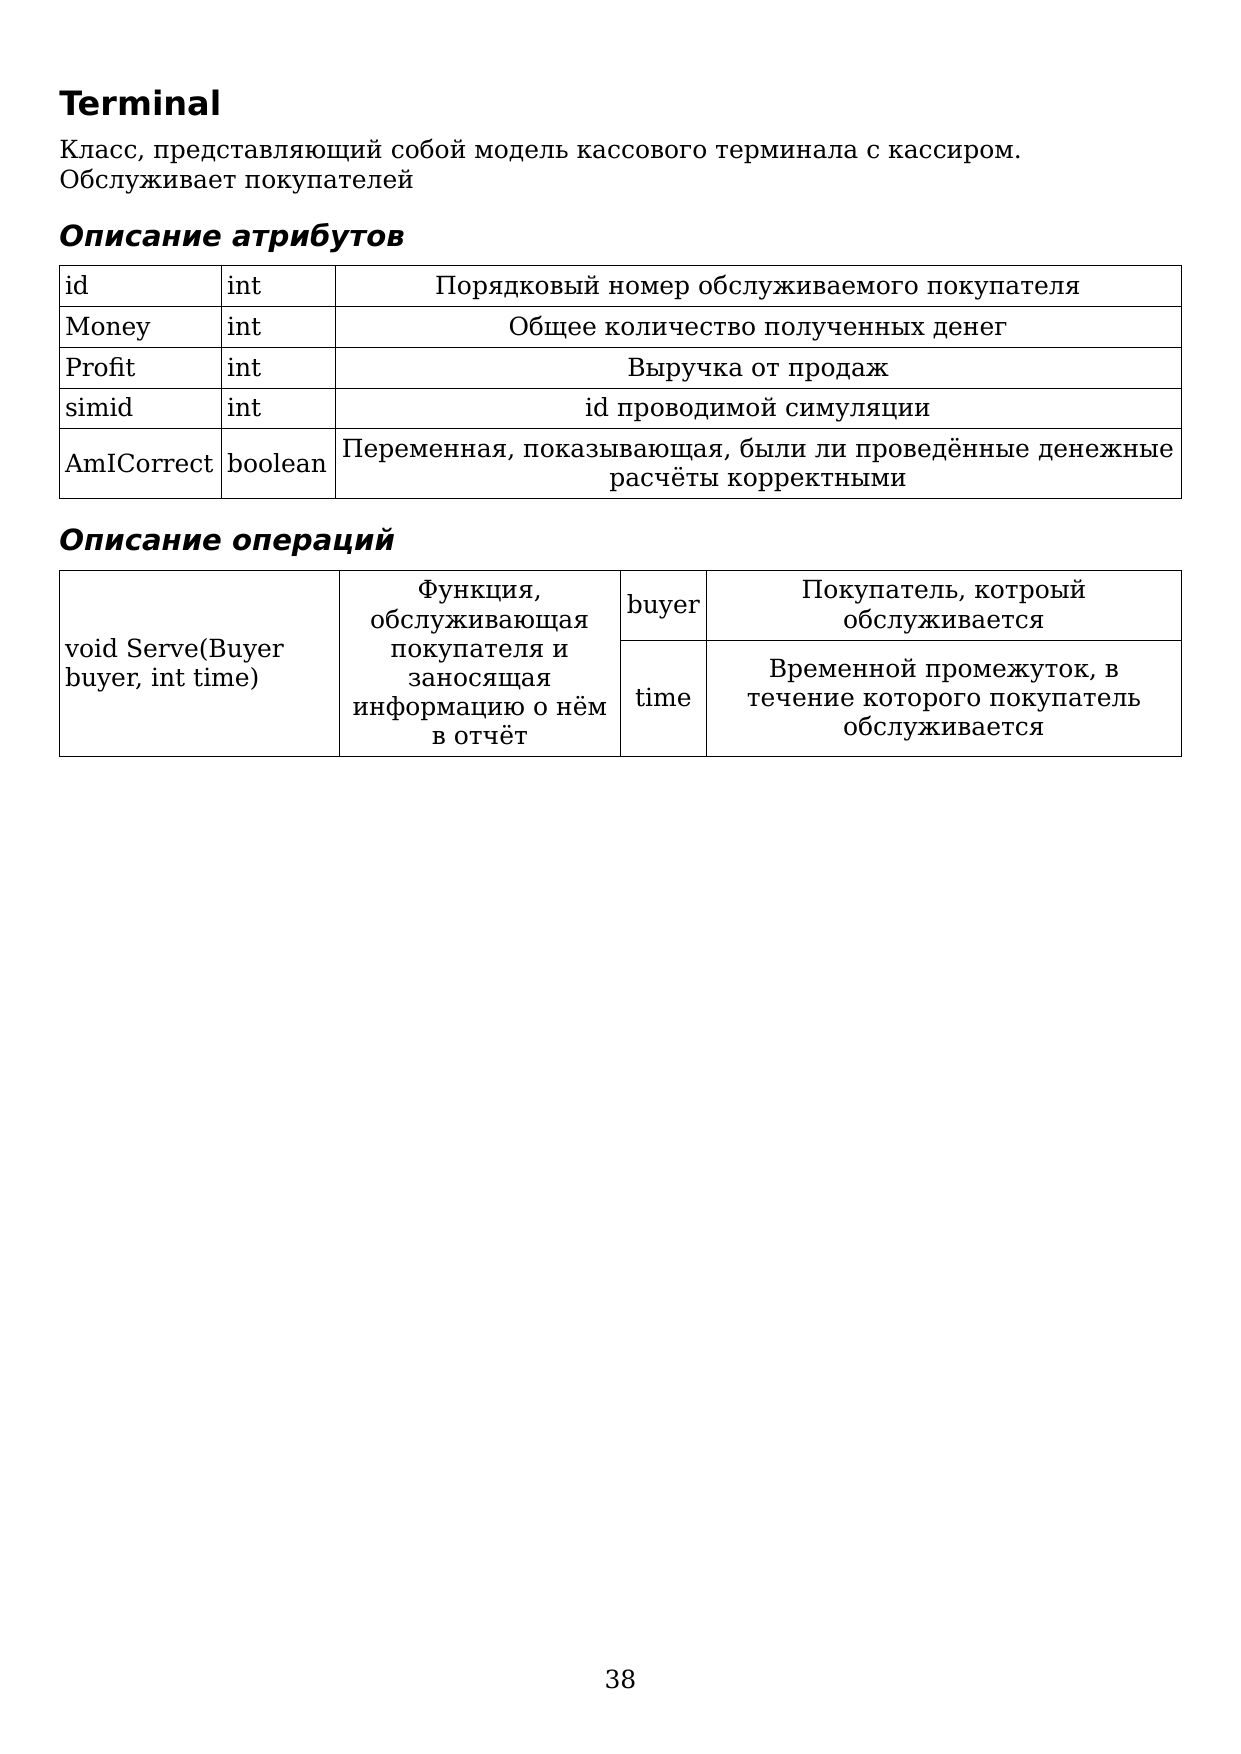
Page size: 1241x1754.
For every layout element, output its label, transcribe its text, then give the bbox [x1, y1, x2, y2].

table_header Функция, обслуживающая покупателя и заносящая информацию о нём в отчёт [340, 571, 620, 756]
table_header Порядковый номер обслуживаемого покупателя [336, 266, 1181, 306]
table_header Покупатель, котроый обслуживается [707, 571, 1181, 640]
table_cell time [621, 641, 706, 756]
text Класс, представляющий собой модель кассового терминала с кассиром. Обслуживает покупателей [59, 136, 1181, 194]
table_header int [222, 266, 335, 306]
table_cell int [222, 307, 335, 347]
table_cell simid [60, 389, 221, 428]
subtitle Описание атрибутов [59, 219, 1181, 253]
table_cell Временной промежуток, в течение которого покупатель обслуживается [707, 641, 1181, 756]
table_header buyer [621, 571, 706, 640]
table_cell boolean [222, 429, 335, 498]
table_cell Profit [60, 348, 221, 388]
table_cell AmICorrect [60, 429, 221, 498]
subtitle Описание операций [59, 523, 1181, 557]
table_cell Выручка от продаж [336, 348, 1181, 388]
table_cell Общее количество полученных денег [336, 307, 1181, 347]
table_cell int [222, 348, 335, 388]
subtitle Terminal [59, 84, 1181, 123]
table_cell Переменная, показывающая, были ли проведённые денежные расчёты корректными [336, 429, 1181, 498]
table_cell int [222, 389, 335, 428]
table_header id [60, 266, 221, 306]
table_cell id проводимой симуляции [336, 389, 1181, 428]
table_header void Serve(Buyer buyer, int time) [60, 571, 339, 756]
table_cell Money [60, 307, 221, 347]
